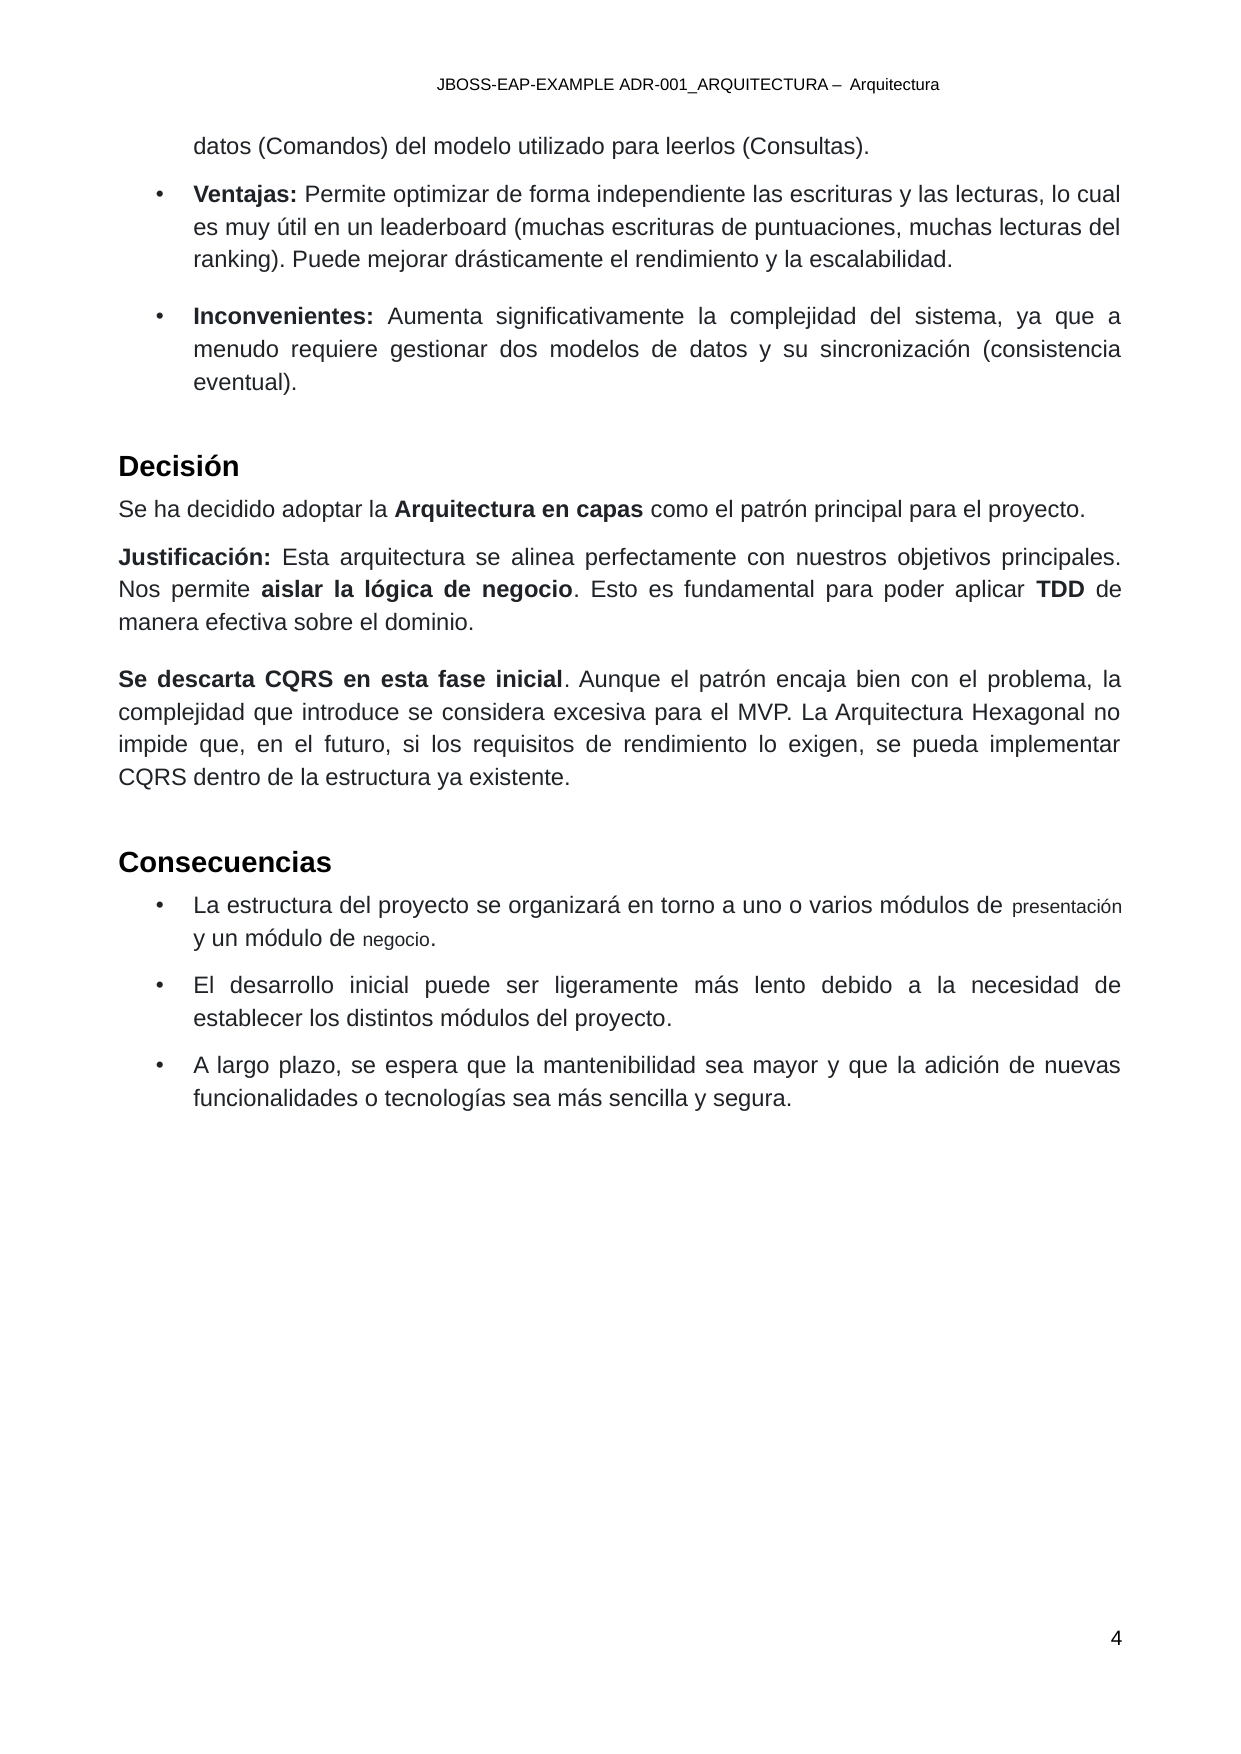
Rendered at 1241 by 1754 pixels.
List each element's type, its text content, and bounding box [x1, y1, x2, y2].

list datos (Comandos) del modelo utilizado para leerlos (Consultas). [156, 132, 1122, 160]
list Ventajas: Permite optimizar de forma independiente las escrituras y las lecturas, lo cual es muy útil en un leaderboard (muchas escrituras de puntuaciones, muchas lecturas del ranking). Puede mejorar drásticamente el rendimiento y la escalabilidad. [156, 180, 1122, 273]
text Justificación: Esta arquitectura se alinea perfectamente con nuestros objetivos principales. Nos permite aislar la lógica de negocio. Esto es fundamental para poder aplicar TDD de manera efectiva sobre el dominio. [118, 543, 1122, 636]
text Se descarta CQRS en esta fase inicial. Aunque el patrón encaja bien con el problema, la complejidad que introduce se considera excesiva para el MVP. La Arquitectura Hexagonal no impide que, en el futuro, si los requisitos de rendimiento lo exigen, se pueda implementar CQRS dentro de la estructura ya existente. [118, 665, 1122, 791]
list Inconvenientes: Aumenta significativamente la complejidad del sistema, ya que a menudo requiere gestionar dos modelos de datos y su sincronización (consistencia eventual). [156, 302, 1122, 395]
list La estructura del proyecto se organizará en torno a uno o varios módulos de presentación y un módulo de negocio. [156, 891, 1122, 951]
list El desarrollo inicial puede ser ligeramente más lento debido a la necesidad de establecer los distintos módulos del proyecto. [156, 971, 1122, 1031]
subtitle Decisión [118, 449, 1122, 483]
text Se ha decidido adoptar la Arquitectura en capas como el patrón principal para el proyecto. [118, 495, 1122, 523]
subtitle Consecuencias [118, 845, 1122, 878]
list A largo plazo, se espera que la mantenibilidad sea mayor y que la adición de nuevas funcionalidades o tecnologías sea más sencilla y segura. [156, 1051, 1122, 1112]
